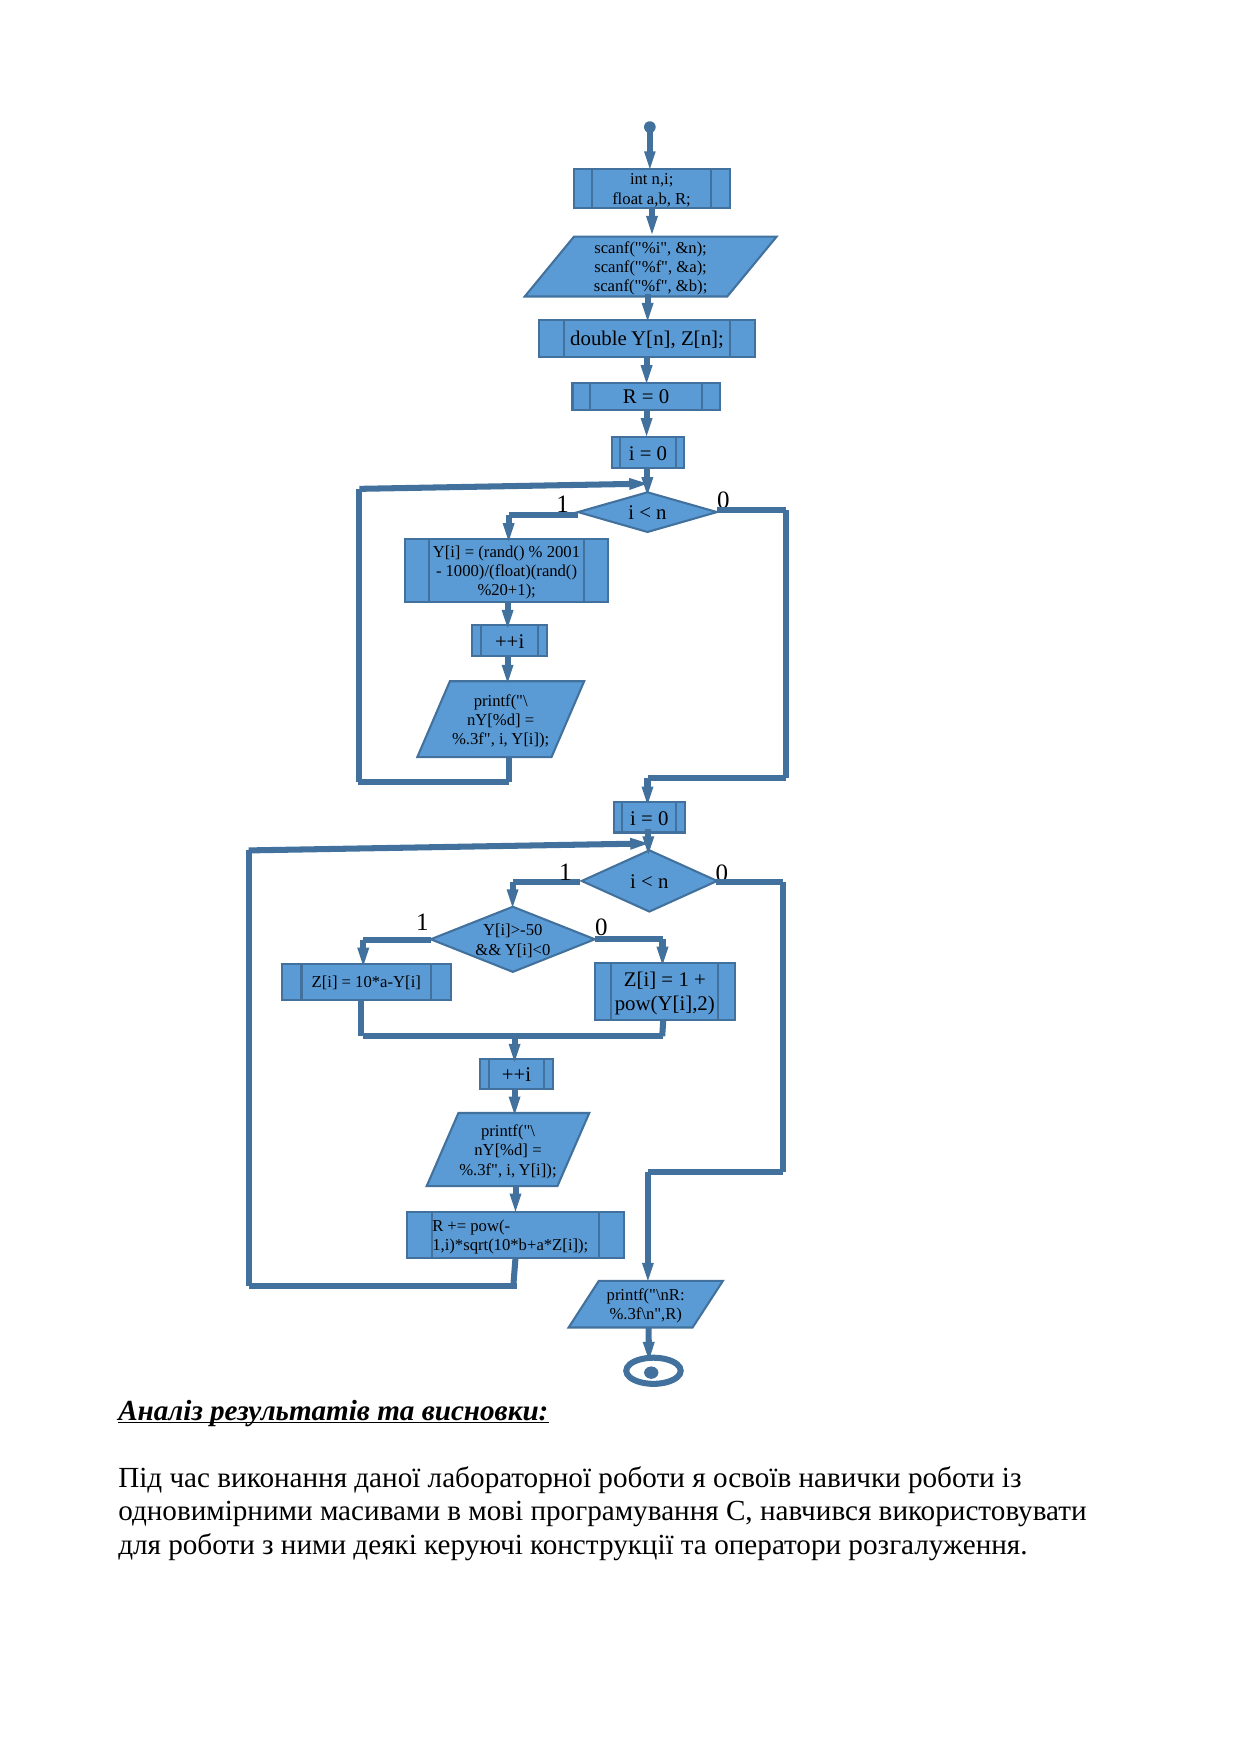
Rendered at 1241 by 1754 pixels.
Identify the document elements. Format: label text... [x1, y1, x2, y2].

text Аналіз результатів та висновки: [118, 1393, 1122, 1426]
text Під час виконання даної лабораторної роботи я освоїв навички роботи із одновимірними масивами в мові програмування С, навчився використовувати для роботи з ними деякі керуючі конструкції та оператори розгалуження. [118, 1460, 1122, 1560]
